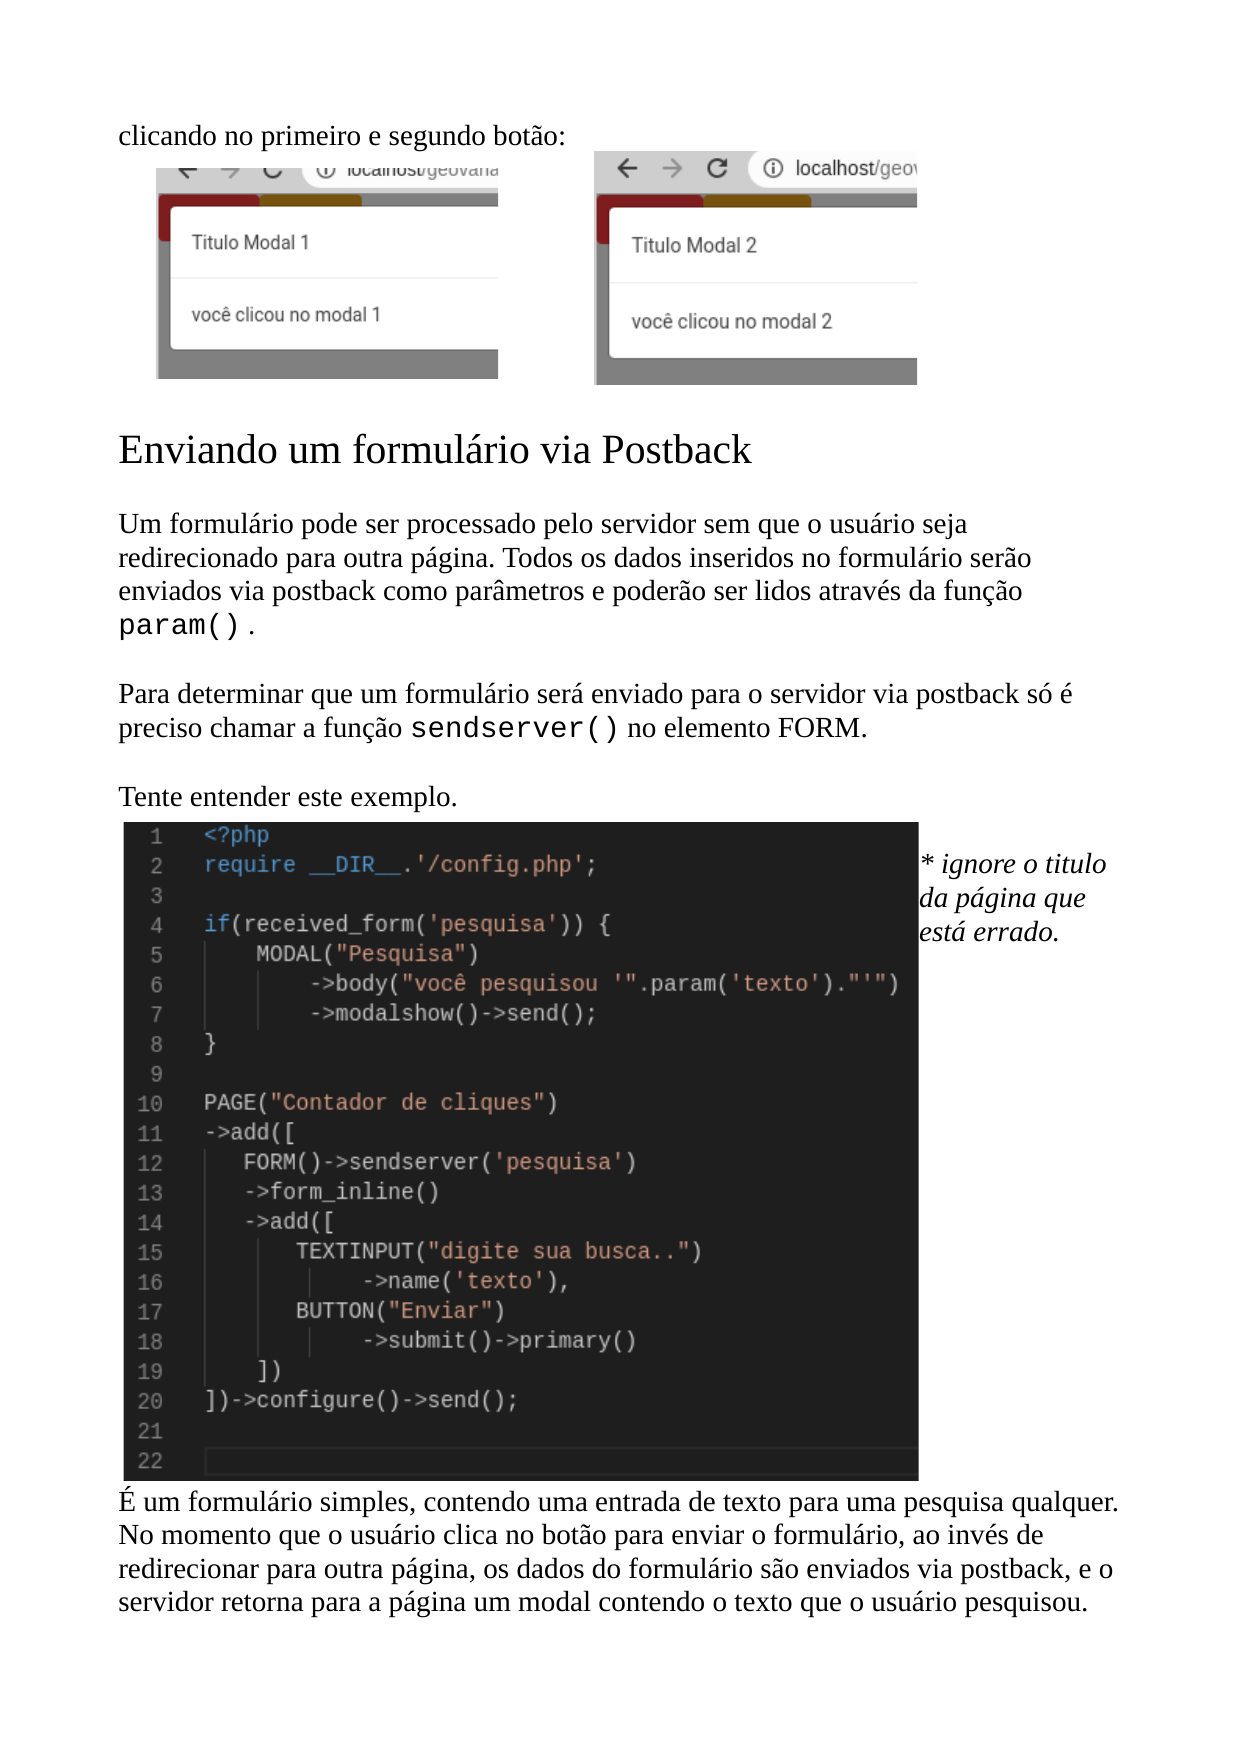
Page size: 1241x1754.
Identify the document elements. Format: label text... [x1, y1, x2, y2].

text Tente entender este exemplo. [118, 779, 1122, 813]
text * ignore o titulo da página que está errado. [919, 847, 1122, 947]
picture [123, 822, 919, 1481]
text É um formulário simples, contendo uma entrada de texto para uma pesquisa qualquer. No momento que o usuário clica no botão para enviar o formulário, ao invés de redirecionar para outra página, os dados do formulário são enviados via postback, e o servidor retorna para a página um modal contendo o texto que o usuário pesquisou. [118, 1484, 1122, 1618]
text Um formulário pode ser processado pelo servidor sem que o usuário seja redirecionado para outra página. Todos os dados inseridos no formulário serão enviados via postback como parâmetros e poderão ser lidos através da função param() . [118, 506, 1122, 643]
text Para determinar que um formulário será enviado para o servidor via postback só é preciso chamar a função sendserver() no elemento FORM. [118, 676, 1122, 746]
text Enviando um formulário via Postback [118, 425, 1122, 473]
picture [594, 151, 918, 385]
text clicando no primeiro e segundo botão: [118, 118, 1122, 152]
picture [156, 168, 499, 379]
